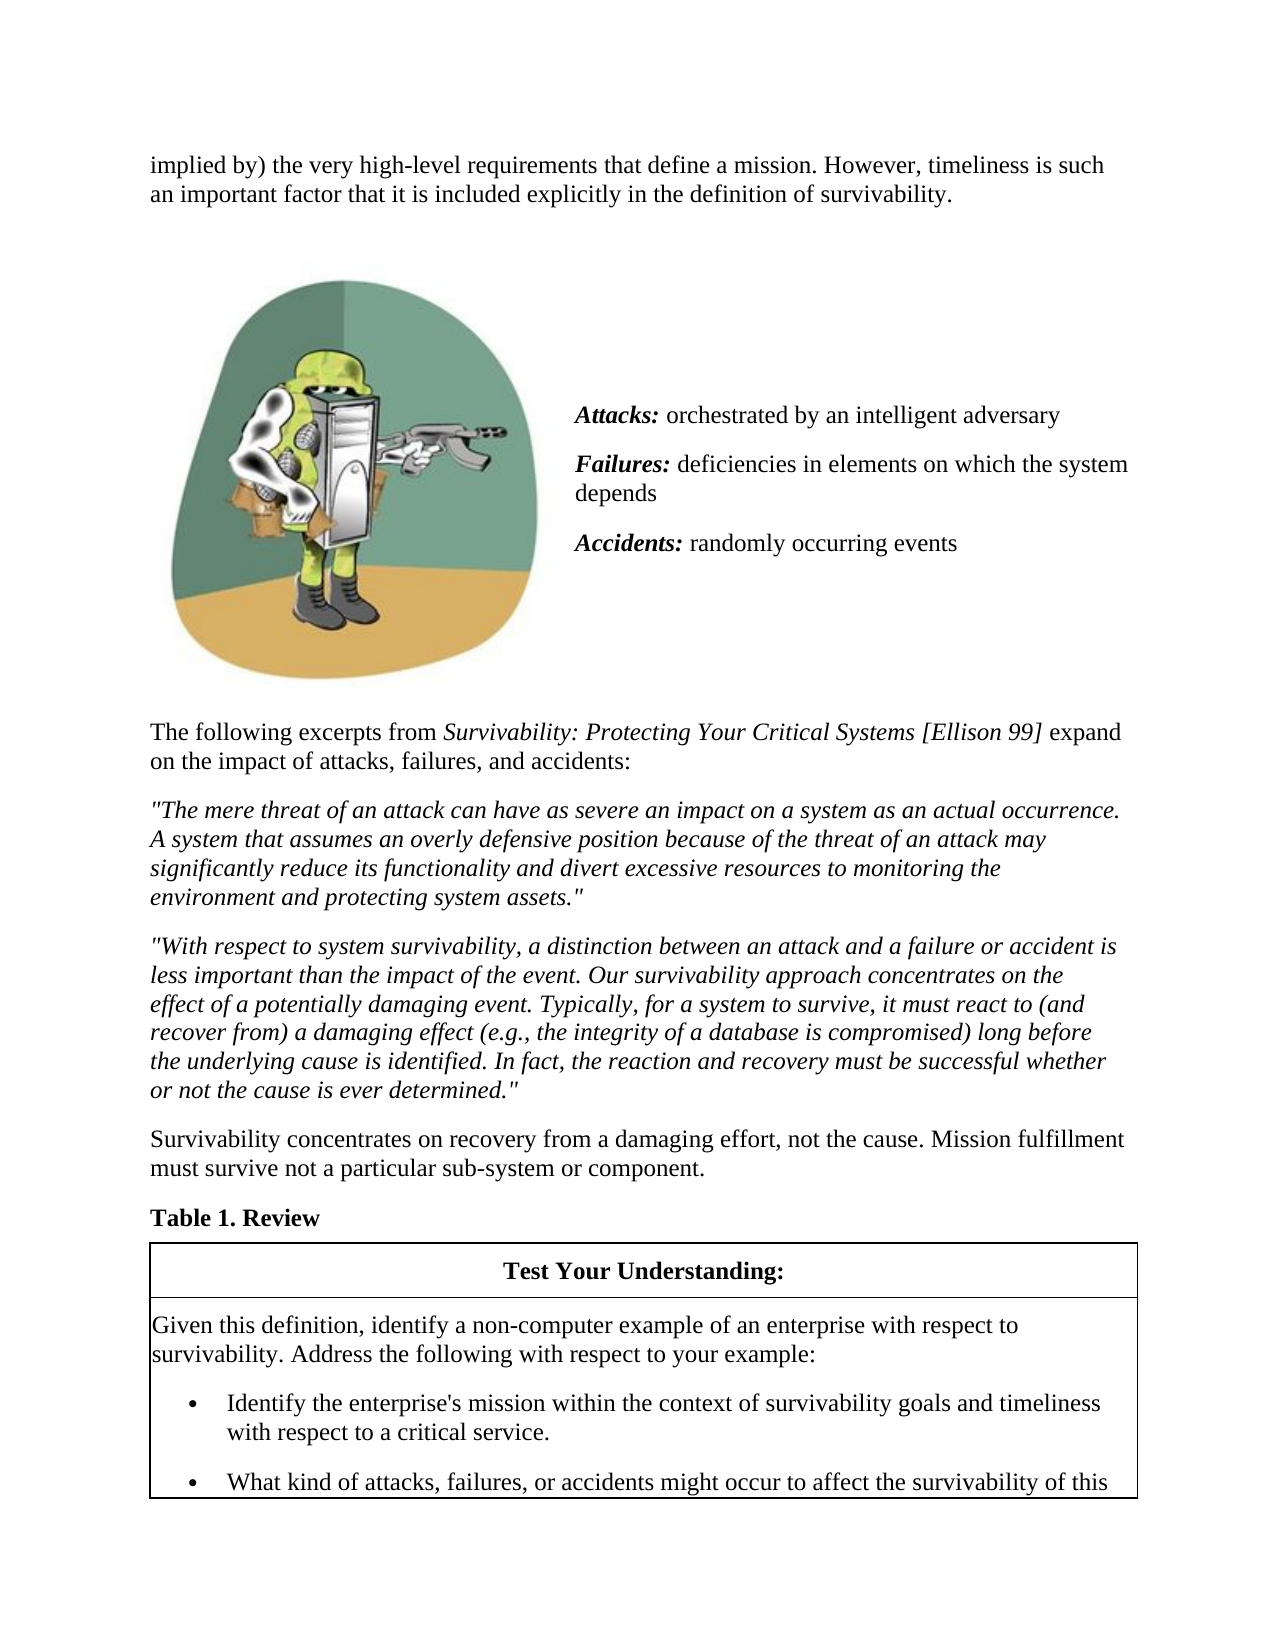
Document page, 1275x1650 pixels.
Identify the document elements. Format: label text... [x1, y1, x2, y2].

text "With respect to system survivability, a distinction between an attack and a failure or accident is less important than the impact of the event. Our survivability approach concentrates on the effect of a potentially damaging event. Typically, for a system to survive, it must react to (and recover from) a damaging effect (e.g., the integrity of a database is compromised) long before the underlying cause is identified. In fact, the reaction and recovery must be successful whether or not the cause is ever determined." [150, 931, 1125, 1104]
text The following excerpts from Survivability: Protecting Your Critical Systems [Ellison 99] expand on the impact of attacks, failures, and accidents: [150, 717, 1125, 774]
text "The mere threat of an attack can have as severe an impact on a system as an actual occurrence. A system that assumes an overly defensive position because of the threat of an attack may significantly reduce its functionality and divert excessive resources to monitoring the environment and protecting system assets." [150, 795, 1125, 910]
table_header Test Your Understanding: [151, 1244, 1137, 1296]
text implied by) the very high-level requirements that define a mission. However, timeliness is such an important factor that it is included explicitly in the definition of survivability. [150, 150, 1125, 207]
text Survivability concentrates on recovery from a damaging effort, not the cause. Mission fulfillment must survive not a particular sub-system or component. [150, 1124, 1125, 1182]
text Table 1. Review [150, 1203, 1125, 1232]
table_header [574, 218, 1134, 250]
table_cell [150, 250, 573, 707]
table_header [150, 218, 573, 250]
table_cell Given this definition, identify a non-computer example of an enterprise with respect to survivability. Address the following with respect to your example: Identify the enterprise's mission within the context of survivability goals and timeliness with respect to a critical service. What kind of attacks, failures, or accidents might occur to affect the survivability of this [151, 1298, 1137, 1497]
table_cell Attacks: orchestrated by an intelligent adversary Failures: deficiencies in elements on which the system depends Accidents: randomly occurring events [574, 250, 1134, 707]
